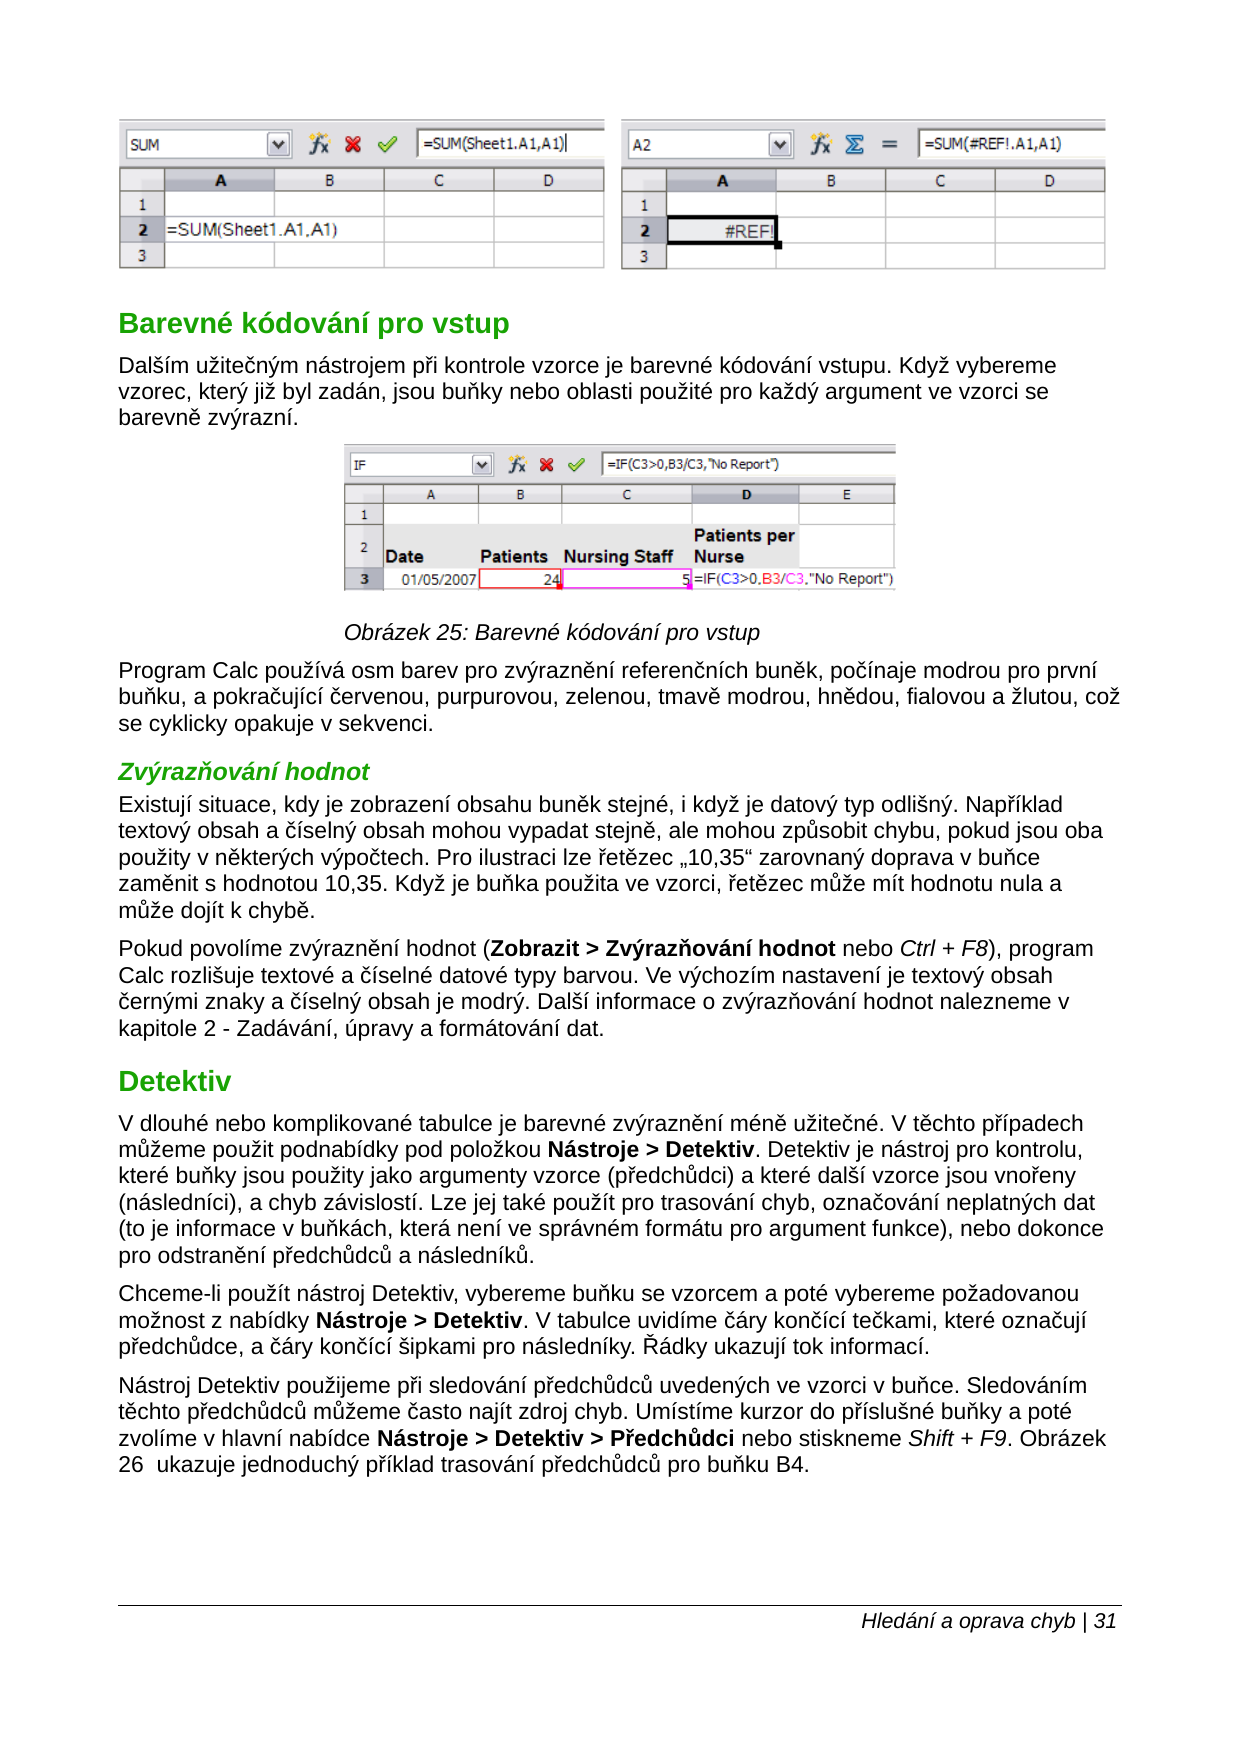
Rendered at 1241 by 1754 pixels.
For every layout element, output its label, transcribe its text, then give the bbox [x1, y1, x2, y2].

table_header [620, 118, 1122, 283]
picture [343, 443, 897, 592]
text Pokud povolíme zvýraznění hodnot (Zobrazit > Zvýrazňování hodnot nebo Ctrl + F8), program Calc rozlišuje textové a číselné datové typy barvou. Ve výchozím nastavení je textový obsah černými znaky a číselný obsah je modrý. Další informace o zvýrazňování hodnot nalezneme v kapitole 2 - Zadávání, úpravy a formátování dat. [118, 935, 1122, 1041]
text Program Calc používá osm barev pro zvýraznění referenčních buněk, počínaje modrou pro první buňku, a pokračující červenou, purpurovou, zelenou, tmavě modrou, hnědou, fialovou a žlutou, což se cyklicky opakuje v sekvenci. [118, 657, 1122, 736]
text Obrázek 25: Barevné kódování pro vstup [343, 592, 897, 645]
subtitle Zvýrazňování hodnot [118, 756, 1122, 785]
text Nástroj Detektiv použijeme při sledování předchůdců uvedených ve vzorci v buňce. Sledováním těchto předchůdců můžeme často najít zdroj chyb. Umístíme kurzor do příslušné buňky a poté zvolíme v hlavní nabídce Nástroje > Detektiv > Předchůdci nebo stiskneme Shift + F9. Obrázek 26 ukazuje jednoduchý příklad trasování předchůdců pro buňku B4. [118, 1372, 1122, 1477]
text Existují situace, kdy je zobrazení obsahu buněk stejné, i když je datový typ odlišný. Například textový obsah a číselný obsah mohou vypadat stejně, ale mohou způsobit chybu, pokud jsou oba použity v některých výpočtech. Pro ilustraci lze řetězec „10,35“ zarovnaný doprava v buňce zaměnit s hodnotou 10,35. Když je buňka použita ve vzorci, řetězec může mít hodnotu nula a může dojít k chybě. [118, 791, 1122, 923]
table_header [118, 118, 620, 283]
text V dlouhé nebo komplikované tabulce je barevné zvýraznění méně užitečné. V těchto případech můžeme použit podnabídky pod položkou Nástroje > Detektiv. Detektiv je nástroj pro kontrolu, které buňky jsou použity jako argumenty vzorce (předchůdci) a které další vzorce jsou vnořeny (následníci), a chyb závislostí. Lze jej také použít pro trasování chyb, označování neplatných dat (to je informace v buňkách, která není ve správném formátu pro argument funkce), nebo dokonce pro odstranění předchůdců a následníků. [118, 1110, 1122, 1268]
subtitle Detektiv [118, 1064, 1122, 1098]
picture [620, 118, 1107, 271]
text Dalším užitečným nástrojem při kontrole vzorce je barevné kódování vstupu. Když vybereme vzorec, který již byl zadán, jsou buňky nebo oblasti použité pro každý argument ve vzorci se barevně zvýrazní. [118, 352, 1122, 431]
text Chceme-li použít nástroj Detektiv, vybereme buňku se vzorcem a poté vybereme požadovanou možnost z nabídky Nástroje > Detektiv. V tabulce uvidíme čáry končící tečkami, které označují předchůdce, a čáry končící šipkami pro následníky. Řádky ukazují tok informací. [118, 1280, 1122, 1359]
subtitle Barevné kódování pro vstup [118, 306, 1122, 340]
picture [118, 118, 606, 270]
